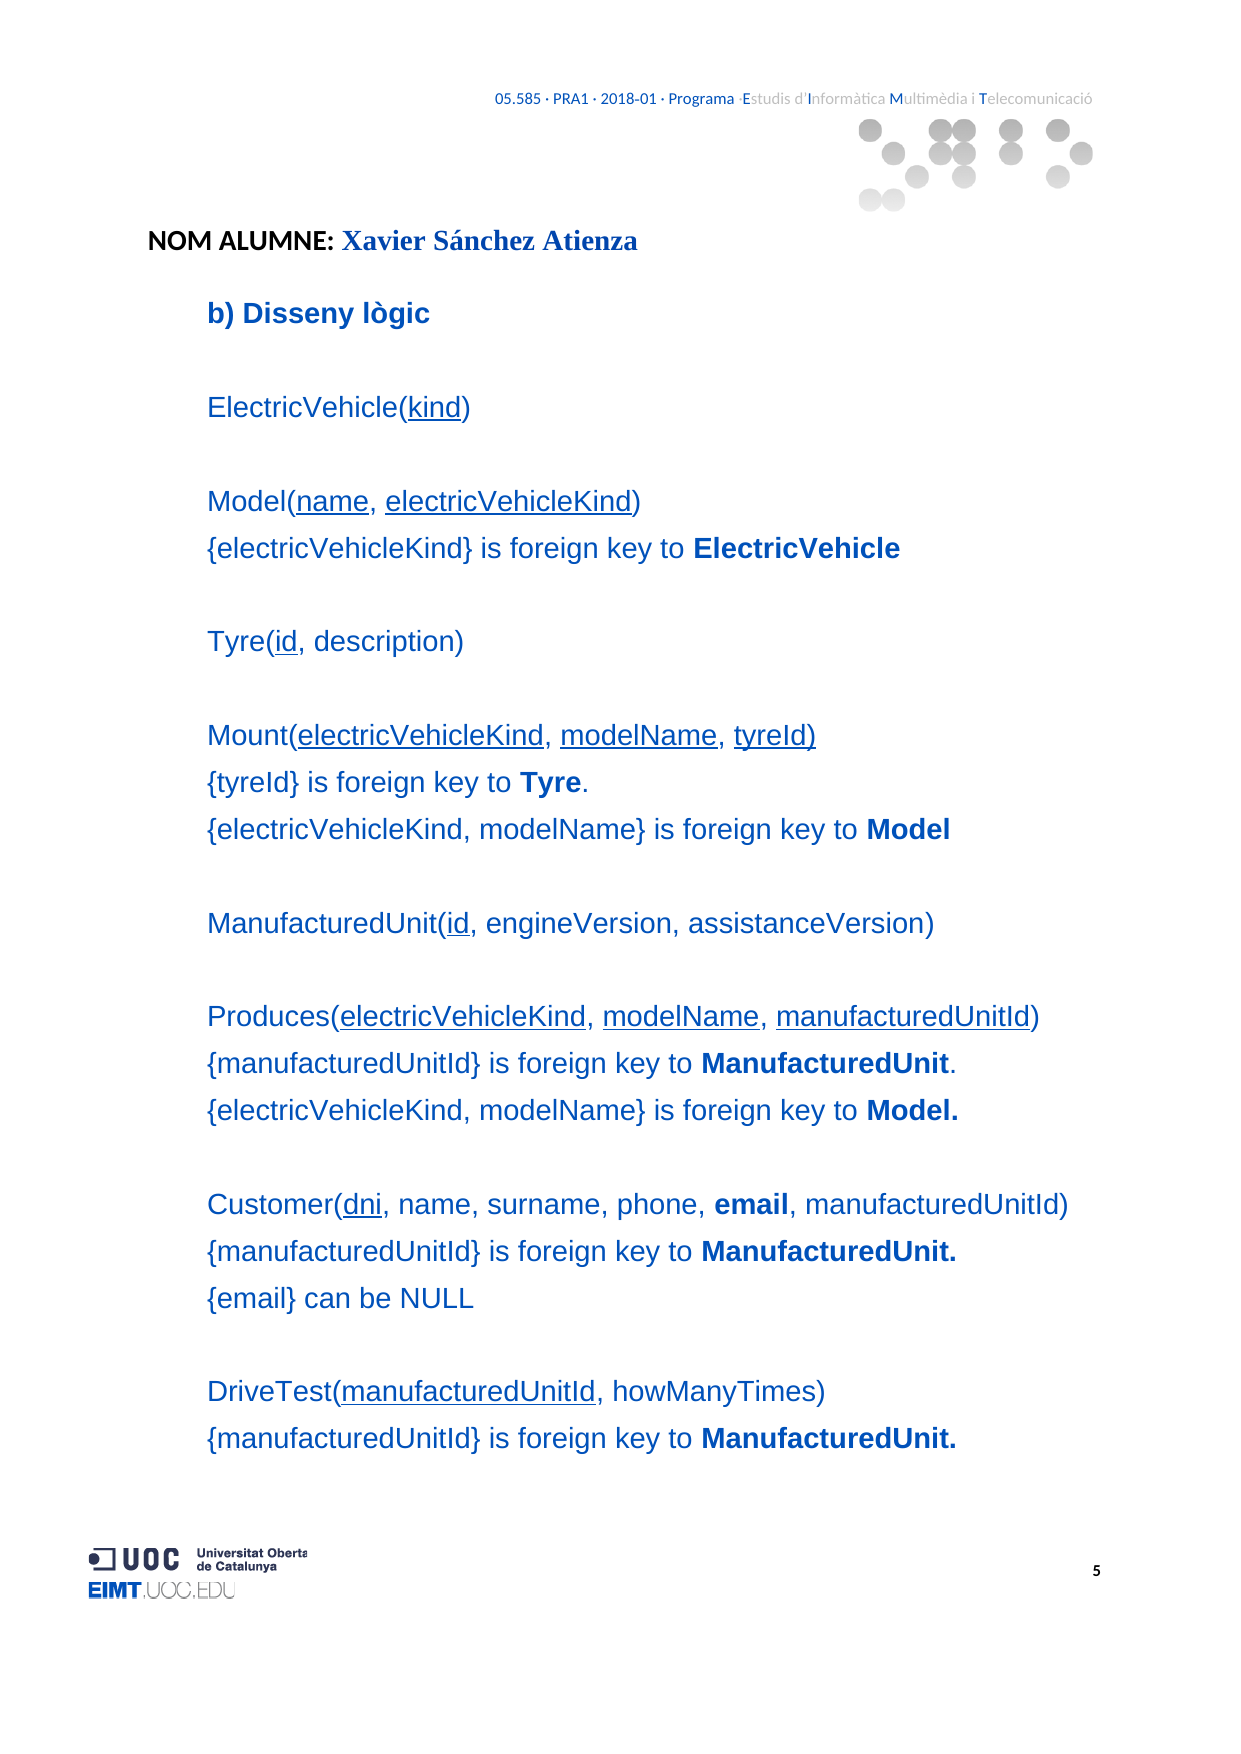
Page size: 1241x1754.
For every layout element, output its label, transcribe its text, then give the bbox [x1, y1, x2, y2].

text Model(name, electricVehicleKind) [207, 484, 1092, 517]
text {email} can be NULL [207, 1281, 1092, 1314]
picture [88, 1582, 235, 1599]
text {tyreId} is foreign key to Tyre. [207, 765, 1092, 799]
picture [858, 109, 1093, 223]
text {manufacturedUnitId} is foreign key to ManufacturedUnit. [207, 1046, 1092, 1080]
text Tyre(id, description) [207, 624, 1092, 658]
text DriveTest(manufacturedUnitId, howManyTimes) [207, 1374, 1092, 1408]
text ManufacturedUnit(id, engineVersion, assistanceVersion) [207, 906, 1092, 939]
text Mount(electricVehicleKind, modelName, tyreId) [207, 718, 1092, 752]
picture [88, 1548, 308, 1573]
text Customer(dni, name, surname, phone, email, manufacturedUnitId) [207, 1187, 1092, 1221]
text {electricVehicleKind, modelName} is foreign key to Model [207, 812, 1092, 846]
text {manufacturedUnitId} is foreign key to ManufacturedUnit. [207, 1234, 1092, 1267]
text Produces(electricVehicleKind, modelName, manufacturedUnitId) [207, 999, 1092, 1033]
text {electricVehicleKind} is foreign key to ElectricVehicle [207, 531, 1092, 564]
text {manufacturedUnitId} is foreign key to ManufacturedUnit. [207, 1421, 1092, 1455]
text ElectricVehicle(kind) [207, 390, 1092, 424]
text b) Disseny lògic [207, 296, 1092, 330]
text {electricVehicleKind, modelName} is foreign key to Model. [207, 1093, 1092, 1127]
